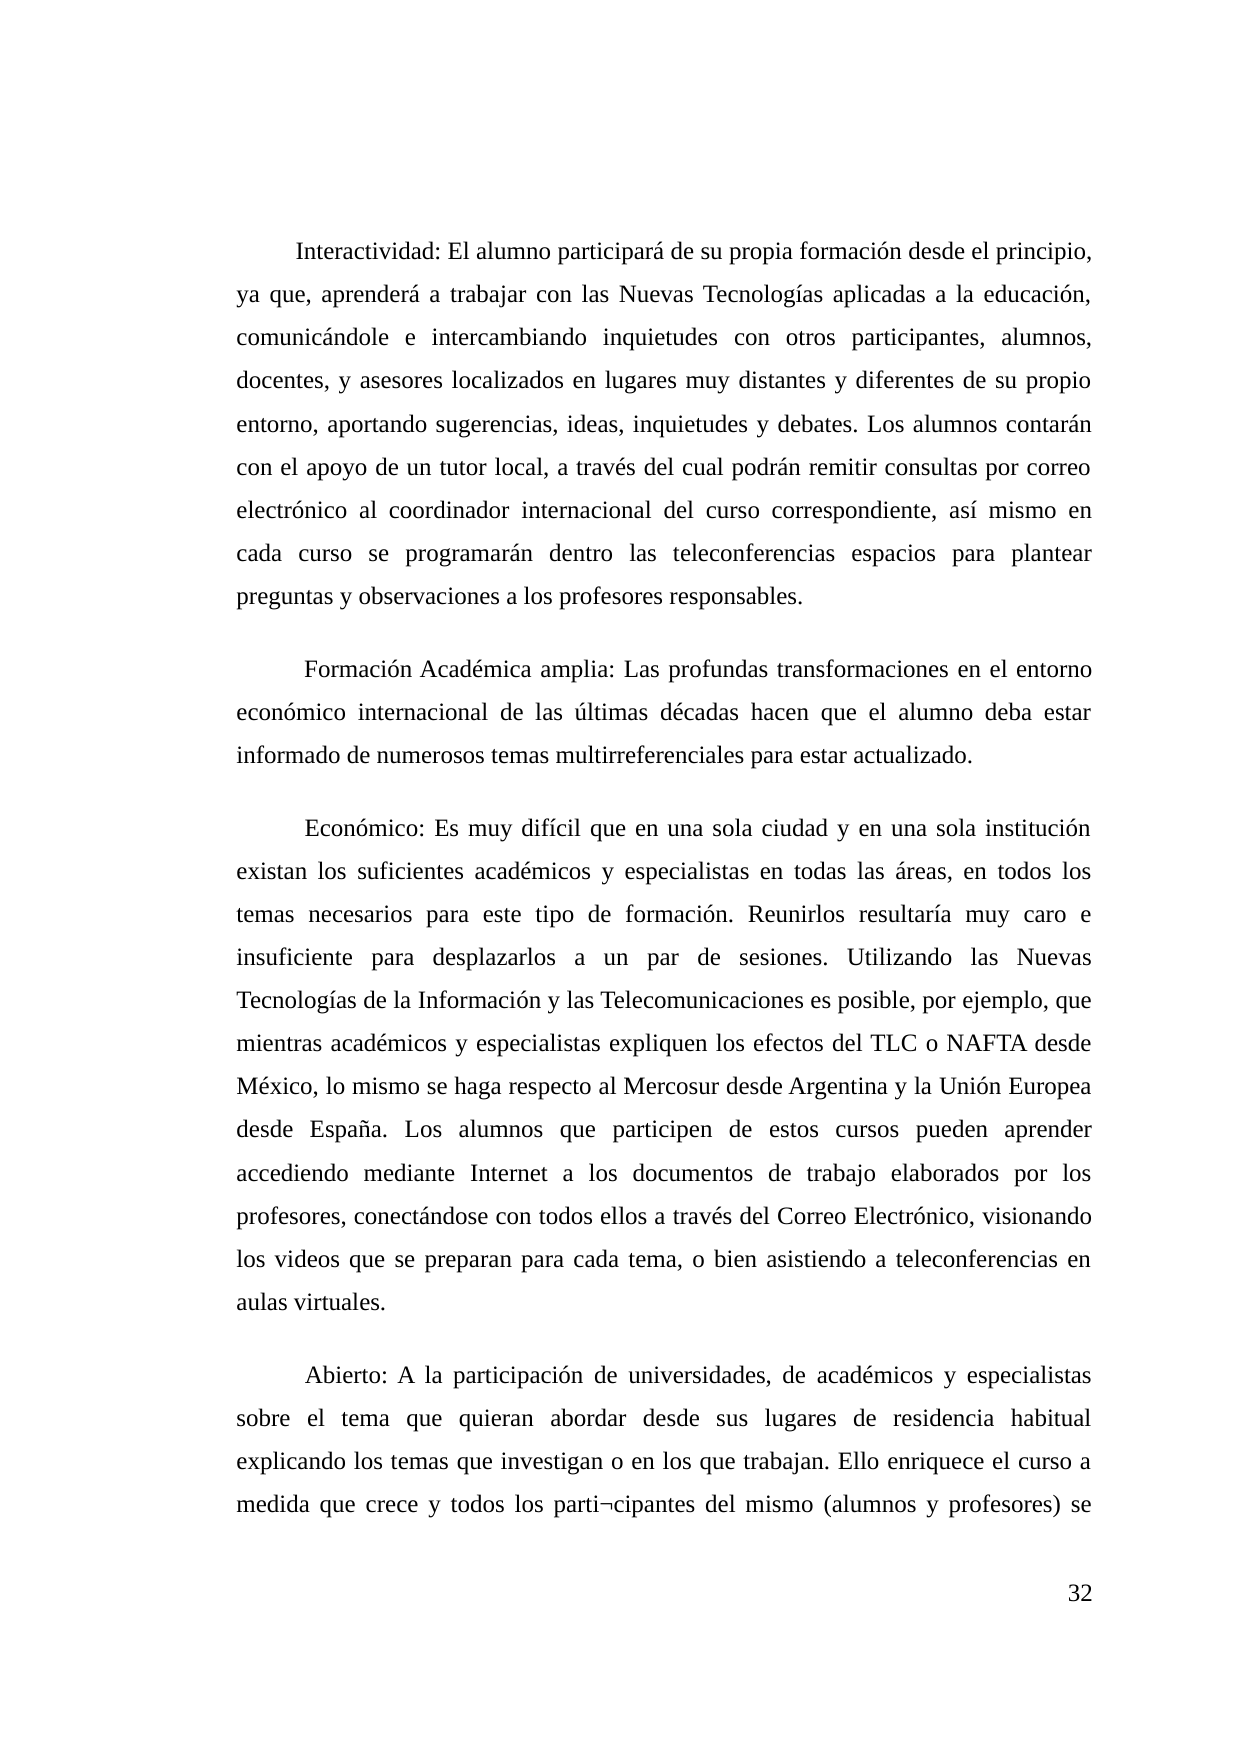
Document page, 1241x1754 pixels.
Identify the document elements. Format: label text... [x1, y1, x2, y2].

text Interactividad: El alumno participará de su propia formación desde el principio, ya que, aprenderá a trabajar con las Nuevas Tecnologías aplicadas a la educación, comunicándole e intercambiando inquietudes con otros participantes, alumnos, docentes, y asesores localizados en lugares muy distantes y diferentes de su propio entorno, aportando sugerencias, ideas, inquietudes y debates. Los alumnos contarán con el apoyo de un tutor local, a través del cual podrán remitir consultas por correo electrónico al coordinador internacional del curso correspondiente, así mismo en cada curso se programarán dentro las teleconferencias espacios para plantear preguntas y observaciones a los profesores responsables. [236, 236, 1093, 610]
text Formación Académica amplia: Las profundas transformaciones en el entorno económico internacional de las últimas décadas hacen que el alumno deba estar informado de numerosos temas multirreferenciales para estar actualizado. [236, 654, 1093, 769]
text Económico: Es muy difícil que en una sola ciudad y en una sola institución existan los suficientes académicos y especialistas en todas las áreas, en todos los temas necesarios para este tipo de formación. Reunirlos resultaría muy caro e insuficiente para desplazarlos a un par de sesiones. Utilizando las Nuevas Tecnologías de la Información y las Telecomunicaciones es posible, por ejemplo, que mientras académicos y especialistas expliquen los efectos del TLC o NAFTA desde México, lo mismo se haga respecto al Mercosur desde Argentina y la Unión Europea desde España. Los alumnos que participen de estos cursos pueden aprender accediendo mediante Internet a los documentos de trabajo elaborados por los profesores, conectándose con todos ellos a través del Correo Electrónico, visionando los videos que se preparan para cada tema, o bien asistiendo a teleconferencias en aulas virtuales. [236, 813, 1093, 1316]
text Abierto: A la participación de universidades, de académicos y especialistas sobre el tema que quieran abordar desde sus lugares de residencia habitual explicando los temas que investigan o en los que trabajan. Ello enriquece el curso a medida que crece y todos los parti¬cipantes del mismo (alumnos y profesores) se [236, 1360, 1093, 1518]
